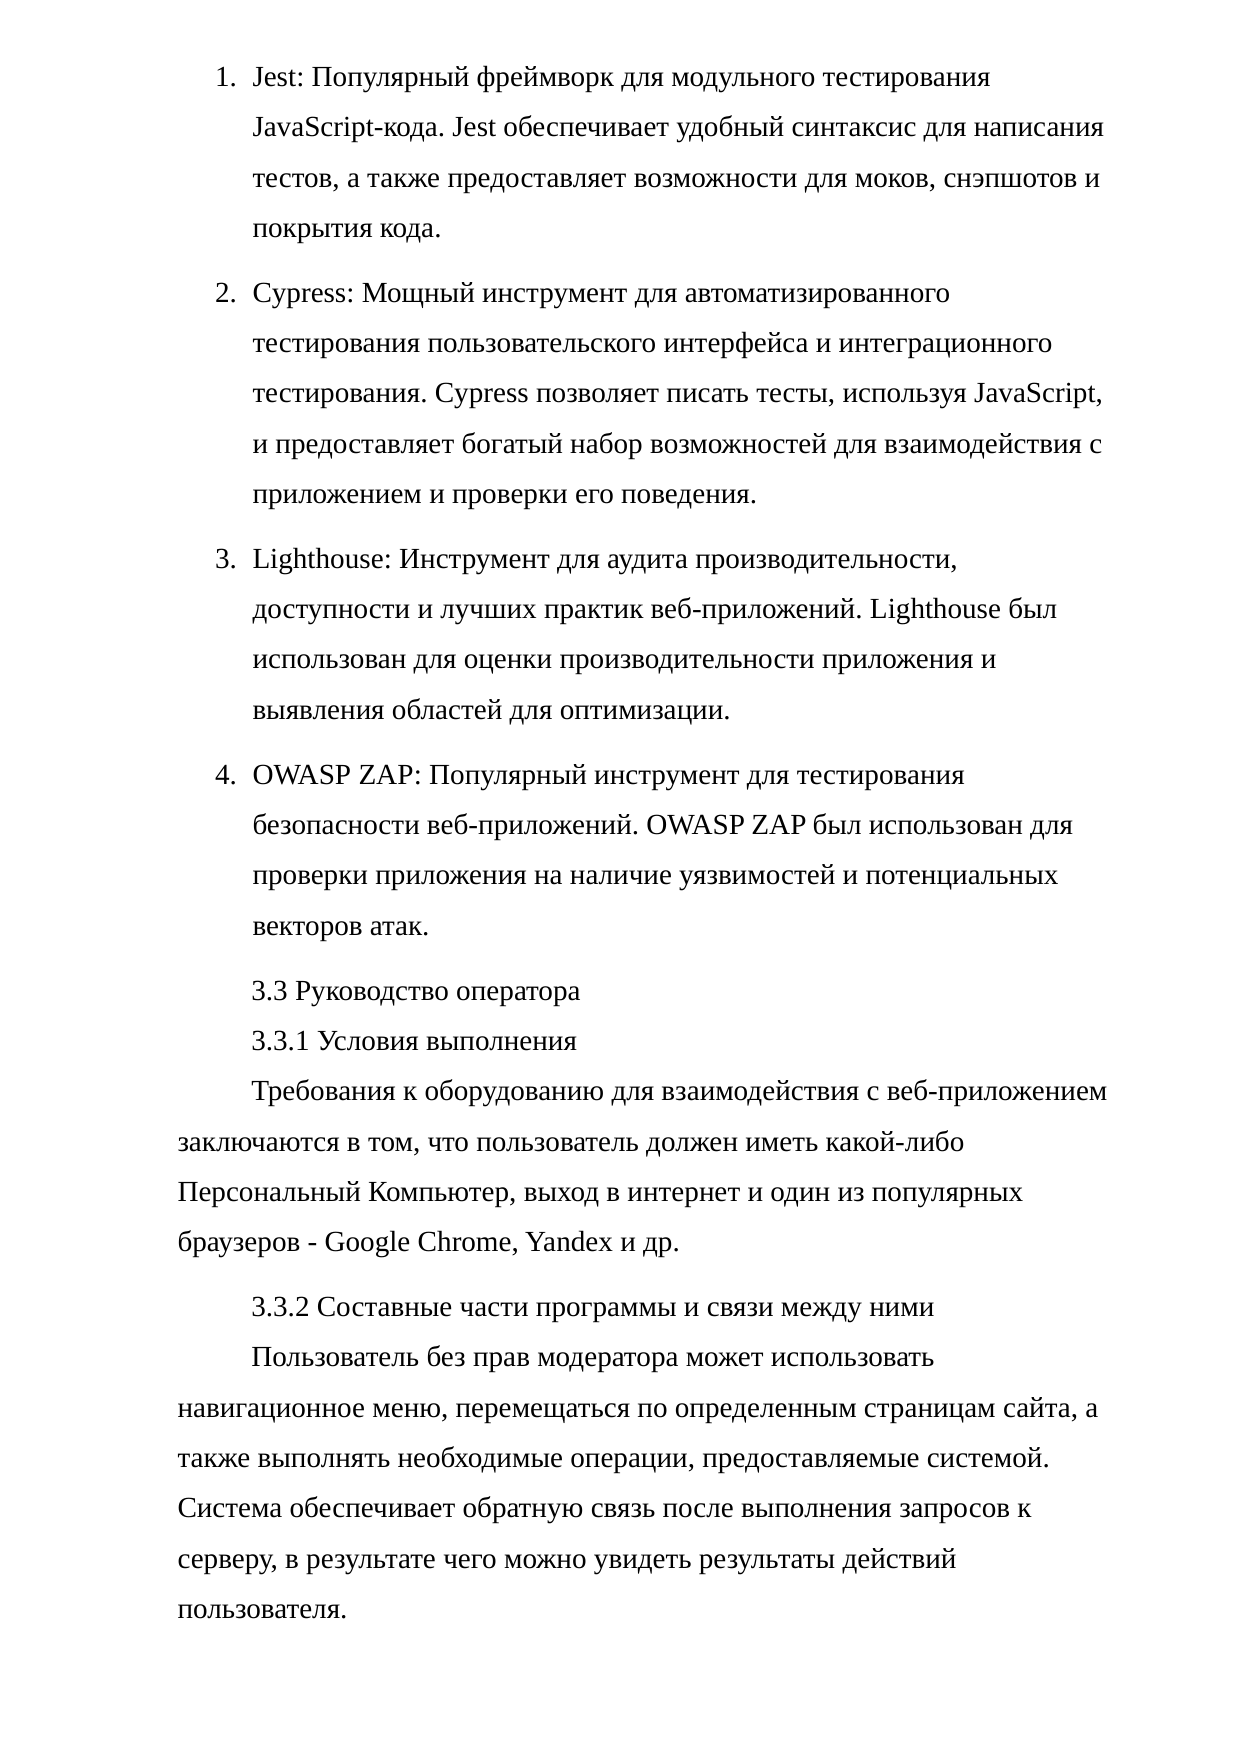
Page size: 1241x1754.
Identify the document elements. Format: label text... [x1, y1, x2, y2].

text Пользователь без прав модератора может использовать навигационное меню, перемещаться по определенным страницам сайта, а также выполнять необходимые операции, предоставляемые системой. Система обеспечивает обратную связь после выполнения запросов к серверу, в результате чего можно увидеть результаты действий пользователя. [177, 1339, 1122, 1624]
list Cypress: Мощный инструмент для автоматизированного тестирования пользовательского интерфейса и интеграционного тестирования. Cypress позволяет писать тесты, используя JavaScript, и предоставляет богатый набор возможностей для взаимодействия с приложением и проверки его поведения. [215, 275, 1122, 510]
text Требования к оборудованию для взаимодействия с веб-приложением заключаются в том, что пользователь должен иметь какой-либо Персональный Компьютер, выход в интернет и один из популярных браузеров - Google Chrome, Yandex и др. [177, 1073, 1122, 1258]
list OWASP ZAP: Популярный инструмент для тестирования безопасности веб-приложений. OWASP ZAP был использован для проверки приложения на наличие уязвимостей и потенциальных векторов атак. [215, 757, 1122, 941]
subtitle 3.3.2 Составные части программы и связи между ними [177, 1289, 1122, 1323]
subtitle 3.3 Руководство оператора [177, 973, 1122, 1006]
subtitle 3.3.1 Условия выполнения [177, 1023, 1122, 1057]
list Lighthouse: Инструмент для аудита производительности, доступности и лучших практик веб-приложений. Lighthouse был использован для оценки производительности приложения и выявления областей для оптимизации. [215, 541, 1122, 726]
list Jest: Популярный фреймворк для модульного тестирования JavaScript-кода. Jest обеспечивает удобный синтаксис для написания тестов, а также предоставляет возможности для моков, снэпшотов и покрытия кода. [215, 59, 1122, 243]
